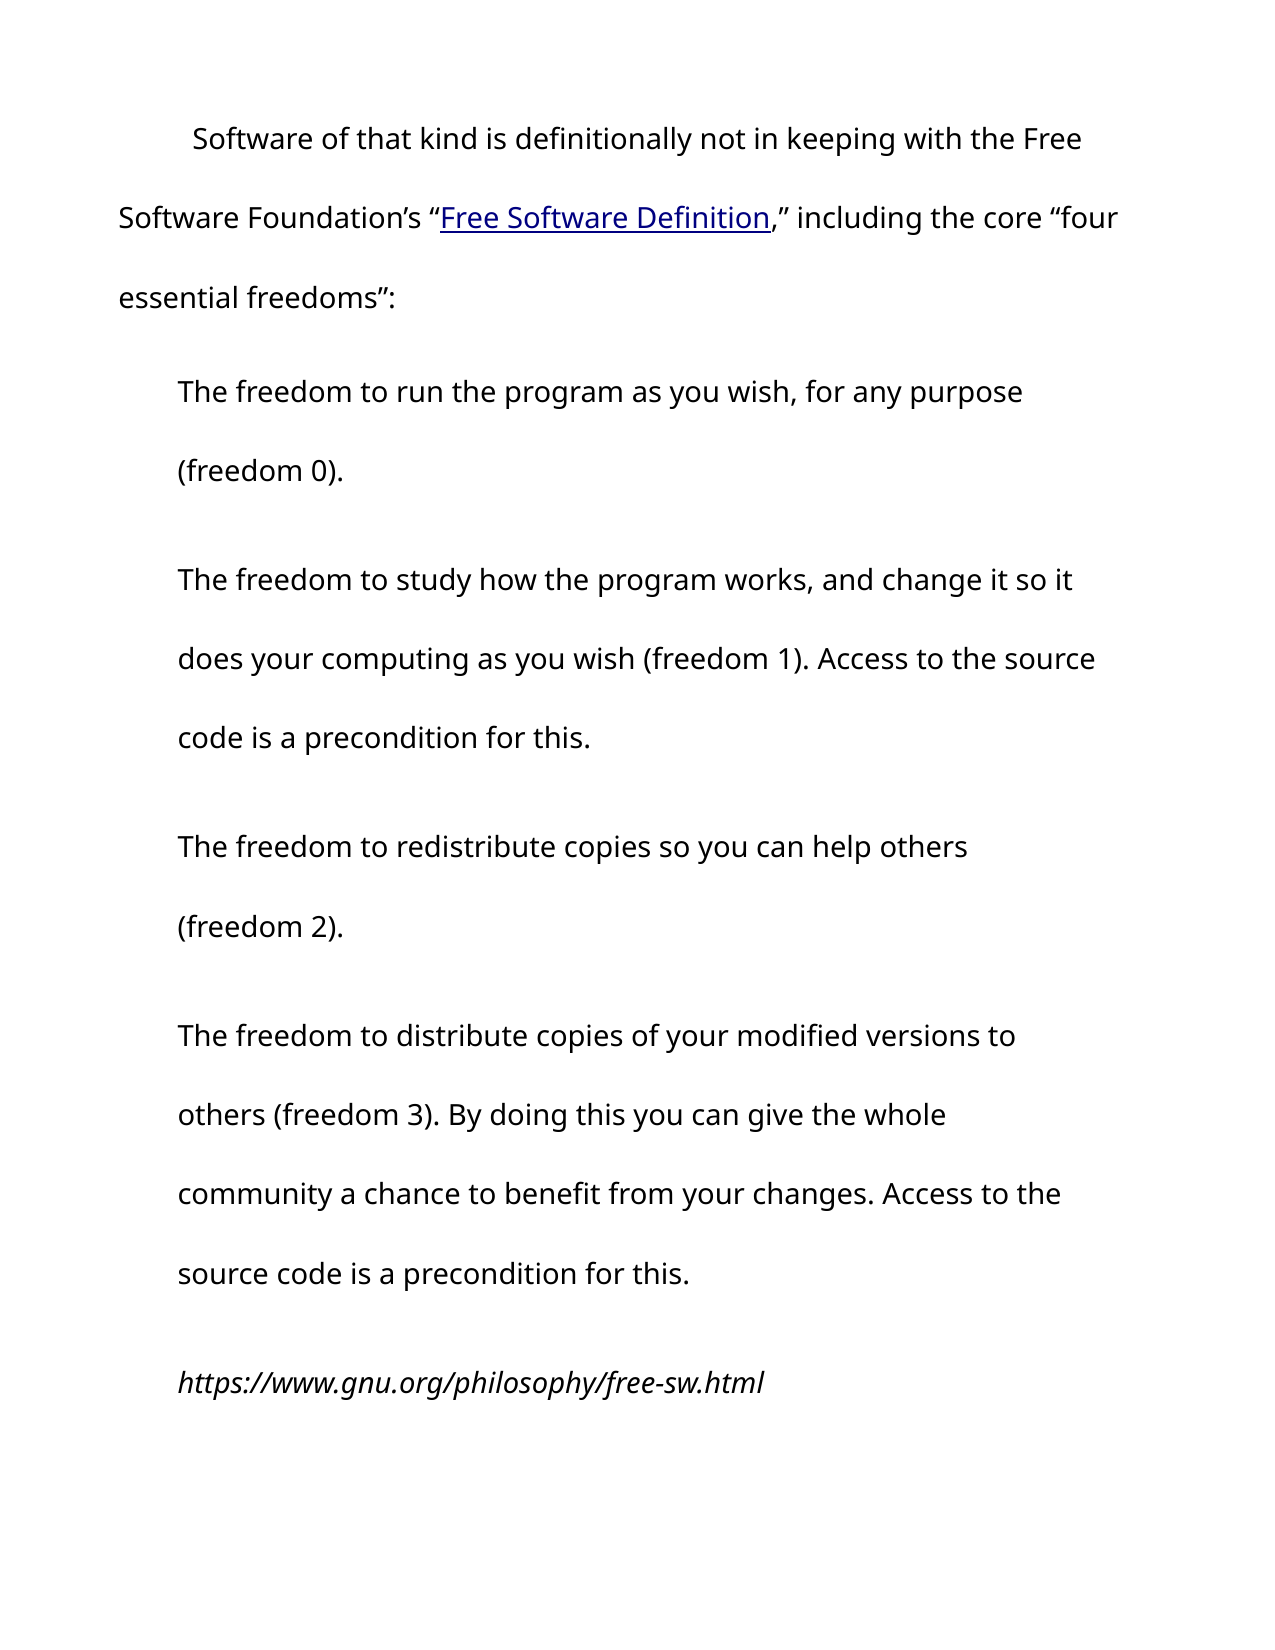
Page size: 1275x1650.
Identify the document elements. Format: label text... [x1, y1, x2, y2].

text The freedom to redistribute copies so you can help others (freedom 2). [177, 827, 1098, 946]
text Software of that kind is definitionally not in keeping with the Free Software Foundation’s “Free Software Definition,” including the core “four essential freedoms”: [118, 118, 1157, 317]
text The freedom to run the program as you wish, for any purpose (freedom 0). [177, 371, 1098, 490]
text The freedom to distribute copies of your modified versions to others (freedom 3). By doing this you can give the whole community a chance to benefit from your changes. Access to the source code is a precondition for this. [177, 1015, 1098, 1293]
text The freedom to study how the program works, and change it so it does your computing as you wish (freedom 1). Access to the source code is a precondition for this. [177, 559, 1098, 757]
text https://www.gnu.org/philosophy/free-sw.html [177, 1362, 1098, 1402]
